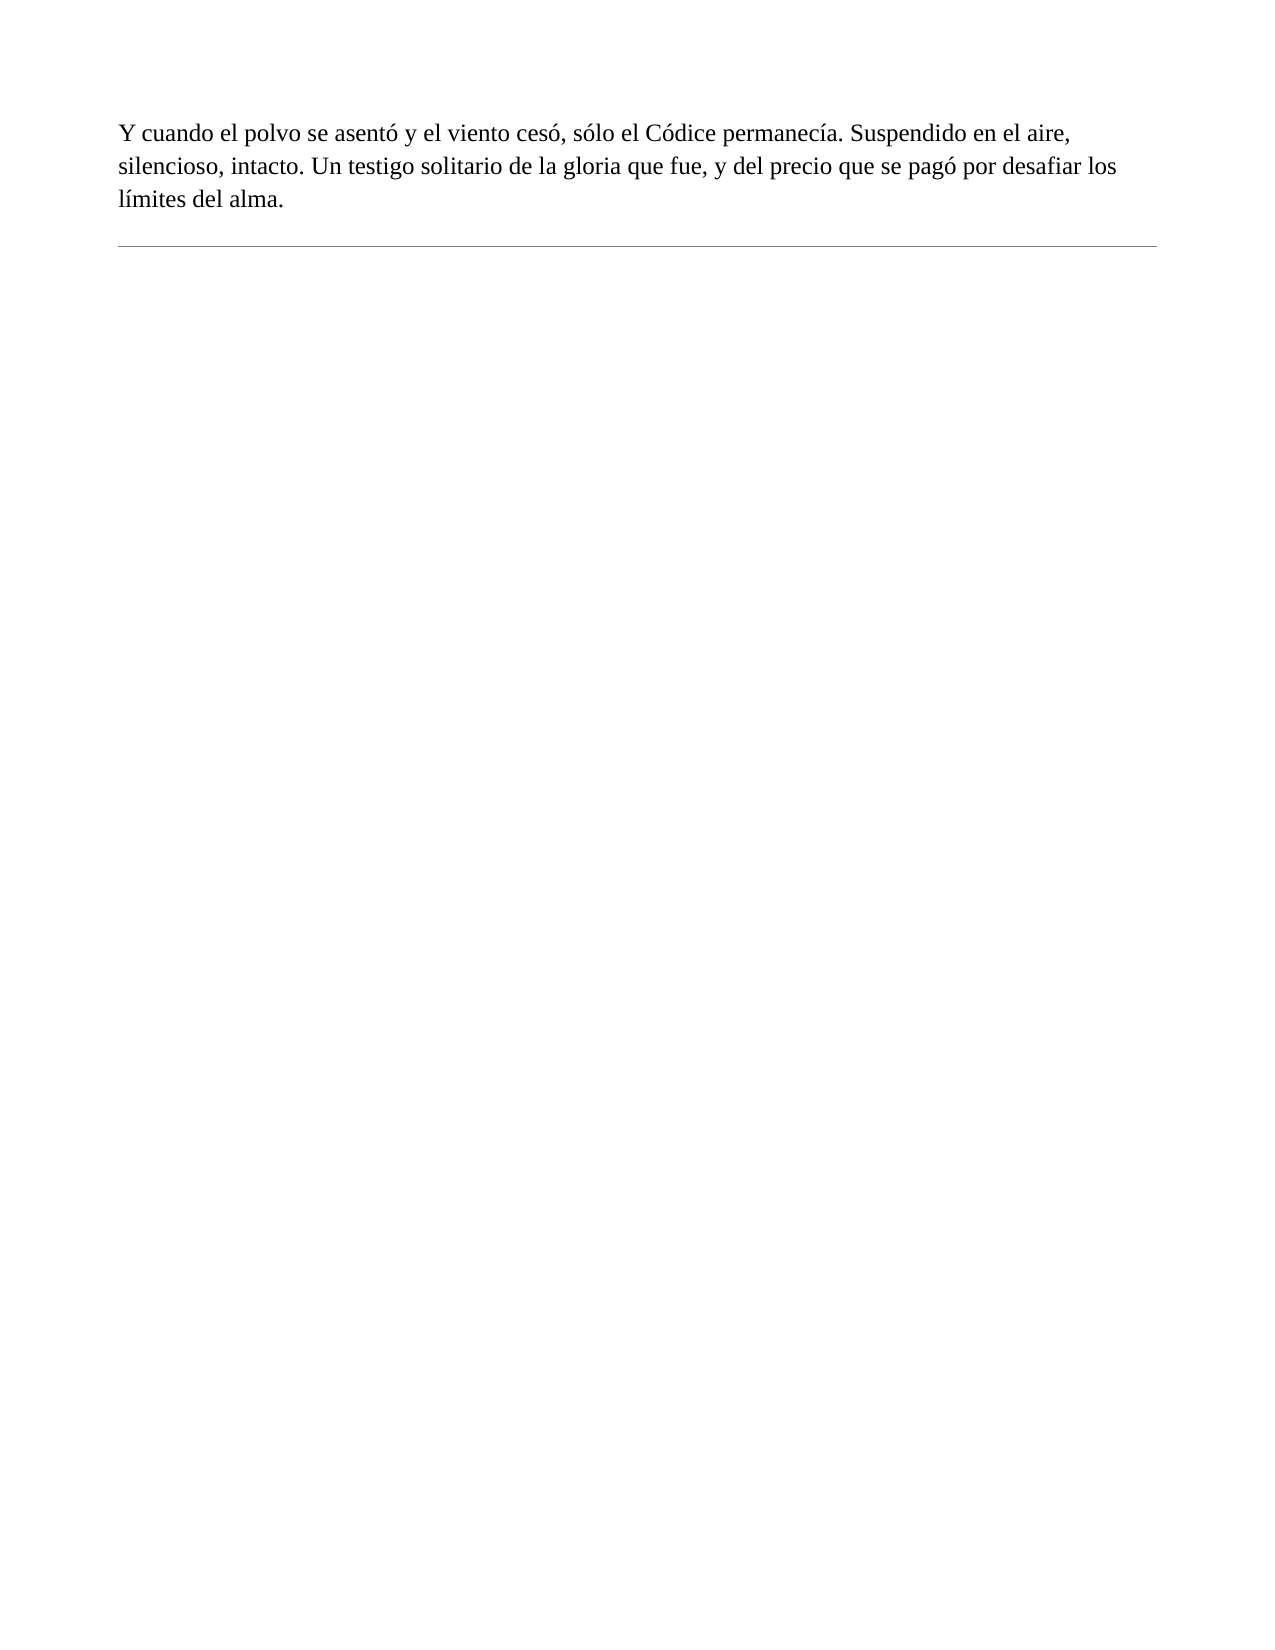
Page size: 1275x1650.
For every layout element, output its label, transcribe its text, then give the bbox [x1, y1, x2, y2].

text Y cuando el polvo se asentó y el viento cesó, sólo el Códice permanecía. Suspendido en el aire, silencioso, intacto. Un testigo solitario de la gloria que fue, y del precio que se pagó por desafiar los límites del alma. [118, 118, 1157, 213]
